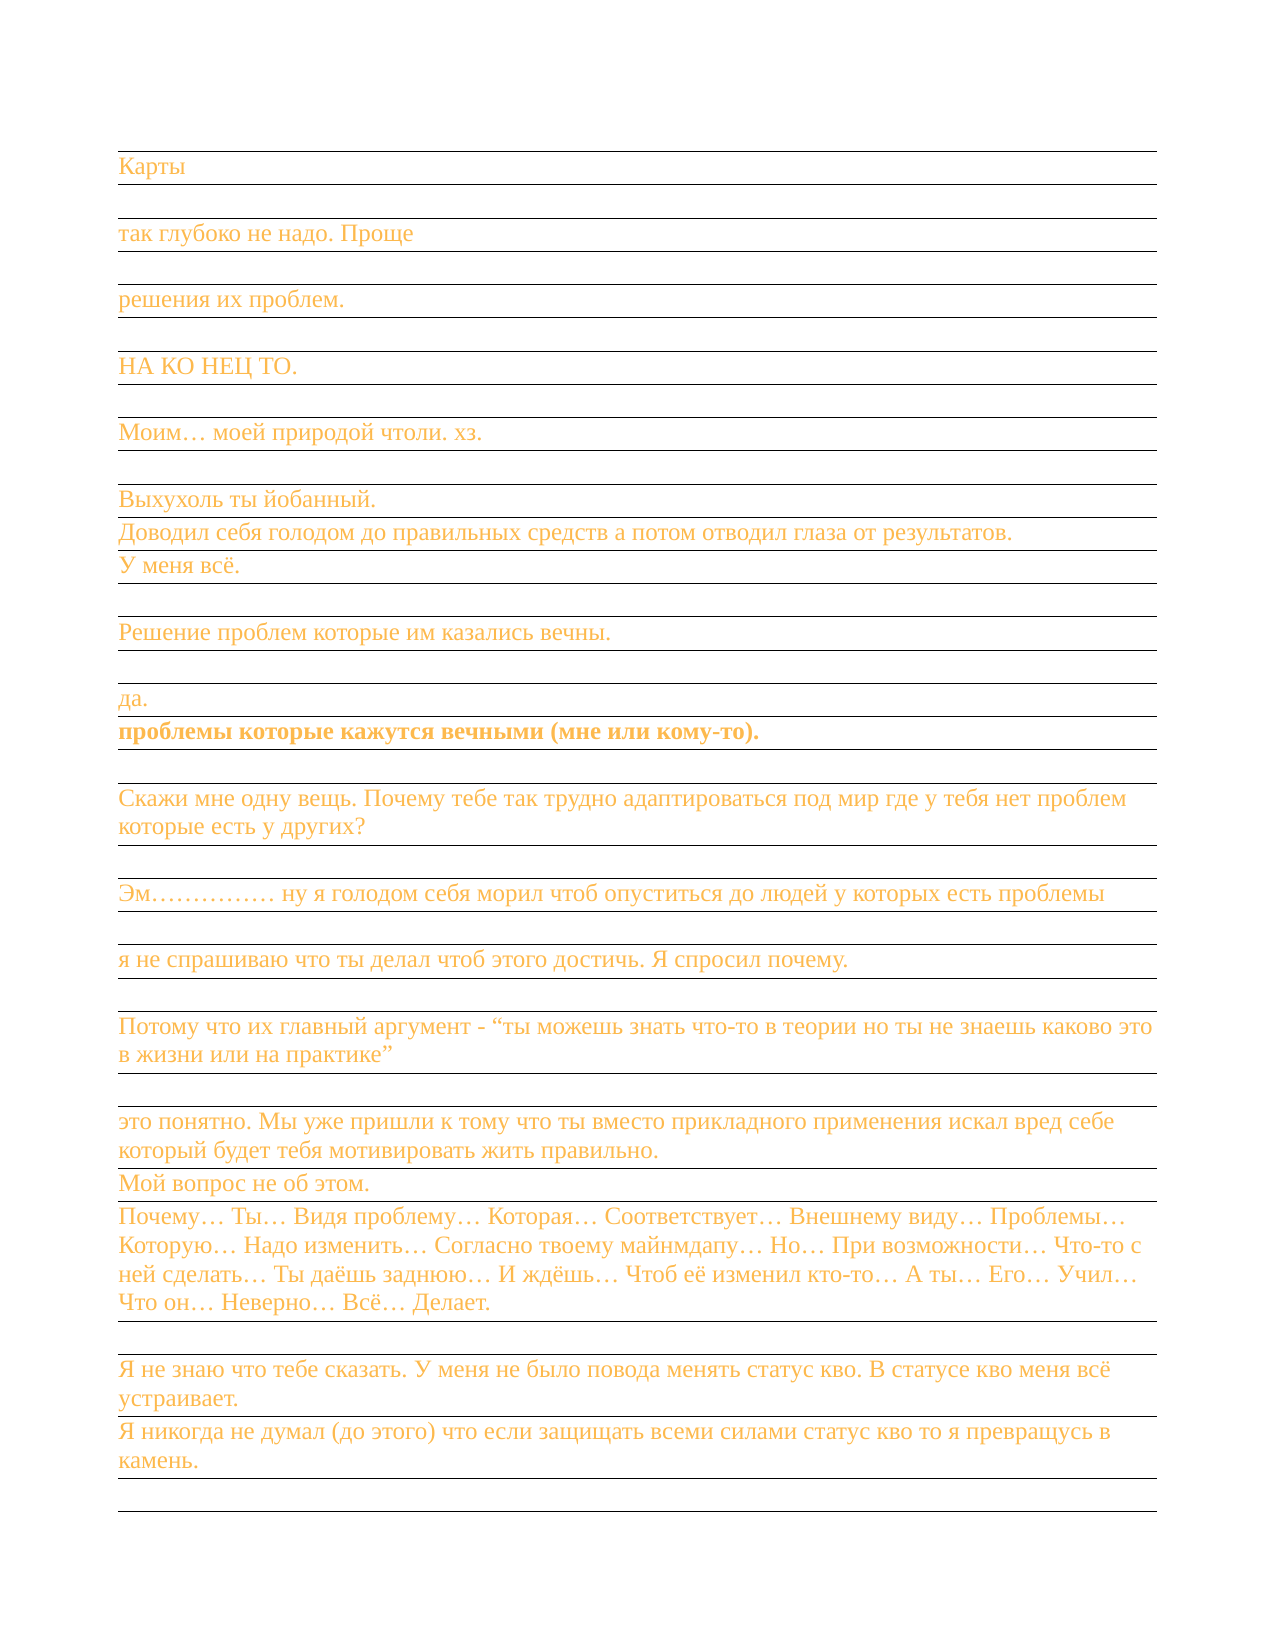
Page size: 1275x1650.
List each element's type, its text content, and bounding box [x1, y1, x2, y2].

text НА КО НЕЦ ТО. [118, 352, 1157, 384]
text Карты [118, 152, 1157, 184]
text Скажи мне одну вещь. Почему тебе так трудно адаптироваться под мир где у тебя нет проблем которые есть у других? [118, 784, 1157, 845]
text это понятно. Мы уже пришли к тому что ты вместо прикладного применения искал вред себе который будет тебя мотивировать жить правильно. [118, 1107, 1157, 1168]
text Выхухоль ты йобанный. [118, 485, 1157, 517]
text так глубоко не надо. Проще [118, 219, 1157, 251]
text я не спрашиваю что ты делал чтоб этого достичь. Я спросил почему. [118, 945, 1157, 978]
text решения их проблем. [118, 285, 1157, 317]
text Я не знаю что тебе сказать. У меня не было повода менять статус кво. В статусе кво меня всё устраивает. [118, 1355, 1157, 1416]
text У меня всё. [118, 551, 1157, 583]
text Потому что их главный аргумент - “ты можешь знать что-то в теории но ты не знаешь каково это в жизни или на практике” [118, 1012, 1157, 1073]
text проблемы которые кажутся вечными (мне или кому-то). [118, 717, 1157, 749]
text Доводил себя голодом до правильных средств а потом отводил глаза от результатов. [118, 518, 1157, 550]
text Я никогда не думал (до этого) что если защищать всеми силами статус кво то я превращусь в камень. [118, 1417, 1157, 1478]
text Моим… моей природой чтоли. хз. [118, 418, 1157, 450]
text да. [118, 684, 1157, 716]
text Эм…………… ну я голодом себя морил чтоб опуститься до людей у которых есть проблемы [118, 879, 1157, 911]
text Решение проблем которые им казались вечны. [118, 617, 1157, 650]
text Мой вопрос не об этом. [118, 1169, 1157, 1201]
text Почему… Ты… Видя проблему… Которая… Соответствует… Внешнему виду… Проблемы… Которую… Надо изменить… Согласно твоему майнмдапу… Но… При возможности… Что-то с ней сделать… Ты даёшь заднюю… И ждёшь… Чтоб её изменил кто-то… А ты… Его… Учил… Что он… Неверно… Всё… Делает. [118, 1202, 1157, 1321]
